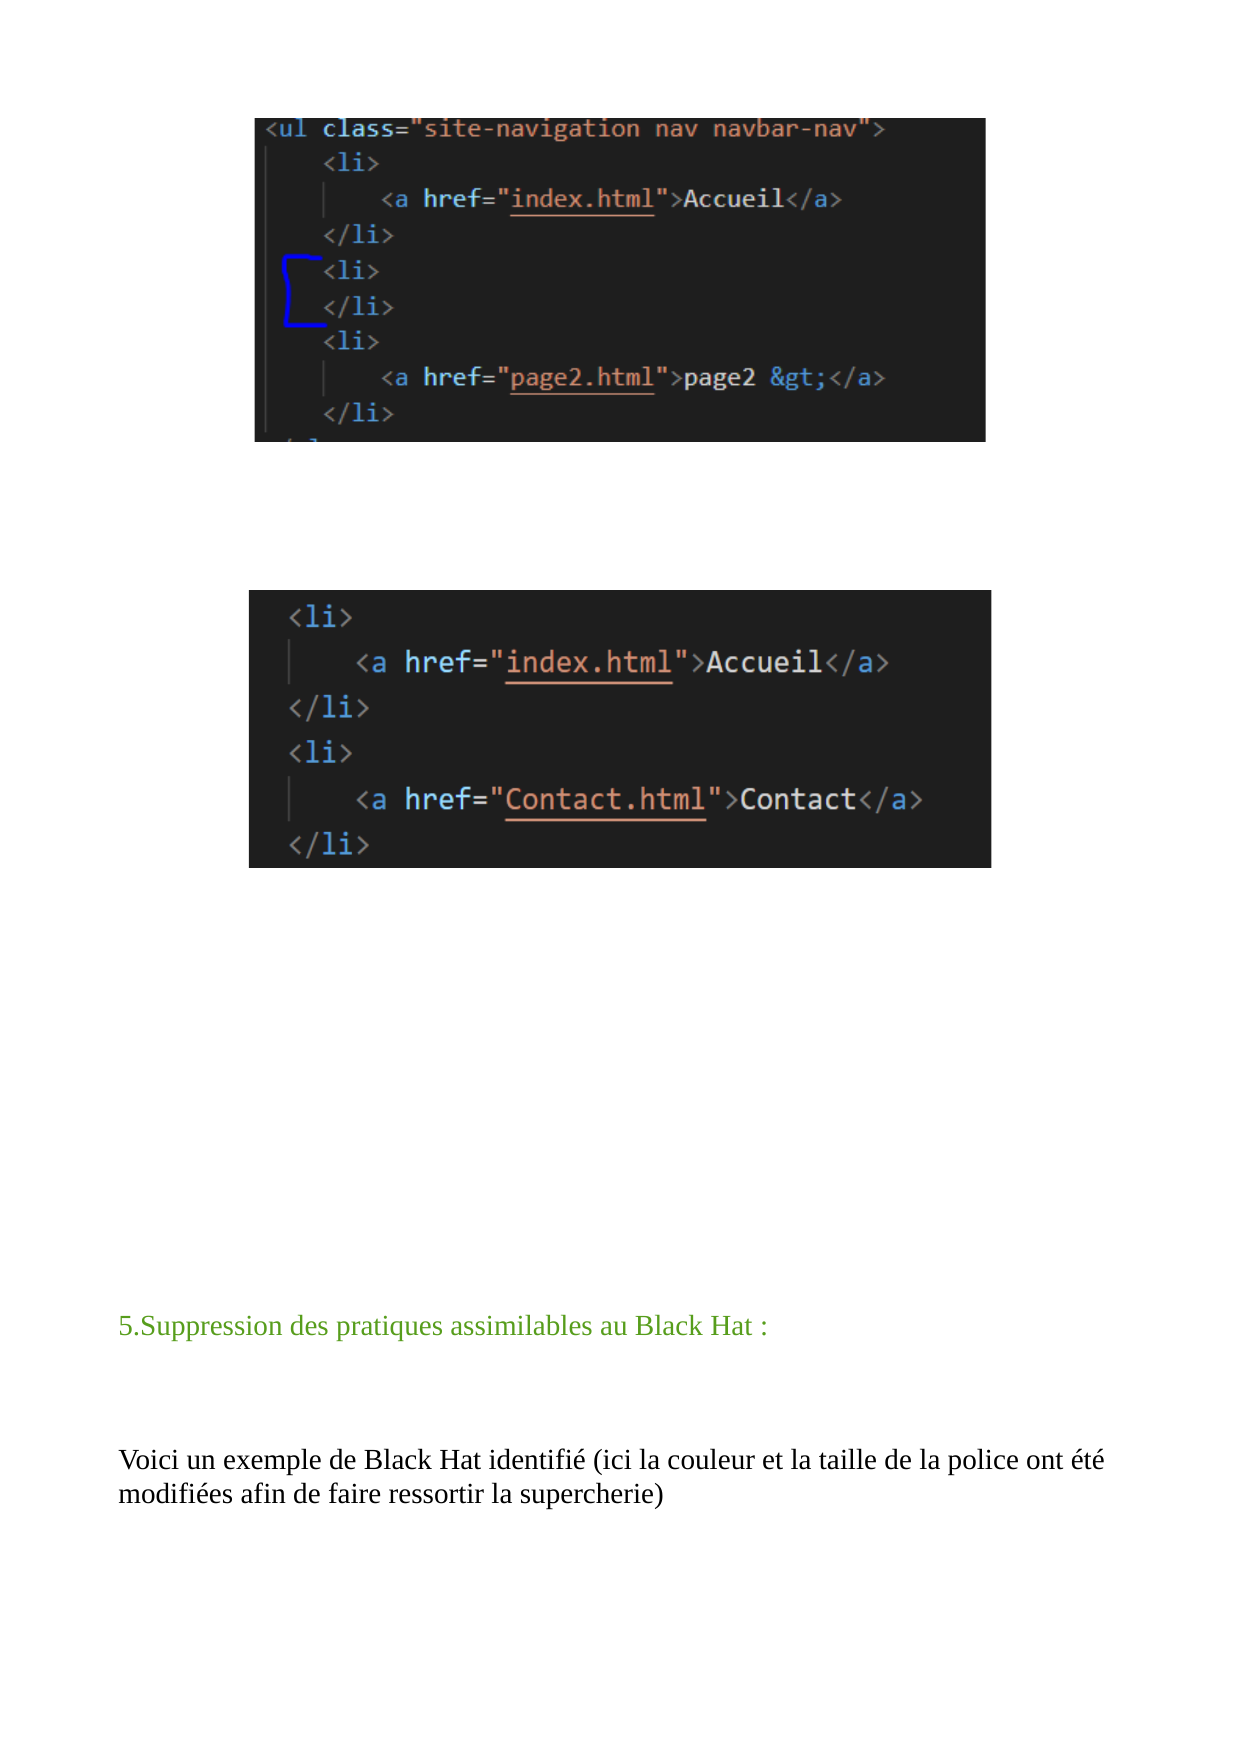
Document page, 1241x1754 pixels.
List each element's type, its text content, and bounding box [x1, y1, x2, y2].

text 5.Suppression des pratiques assimilables au Black Hat : [118, 1308, 1122, 1342]
picture [248, 590, 992, 868]
text Voici un exemple de Black Hat identifié (ici la couleur et la taille de la police ont été modifiées afin de faire ressortir la supercherie) [118, 1442, 1122, 1509]
picture [254, 118, 986, 442]
